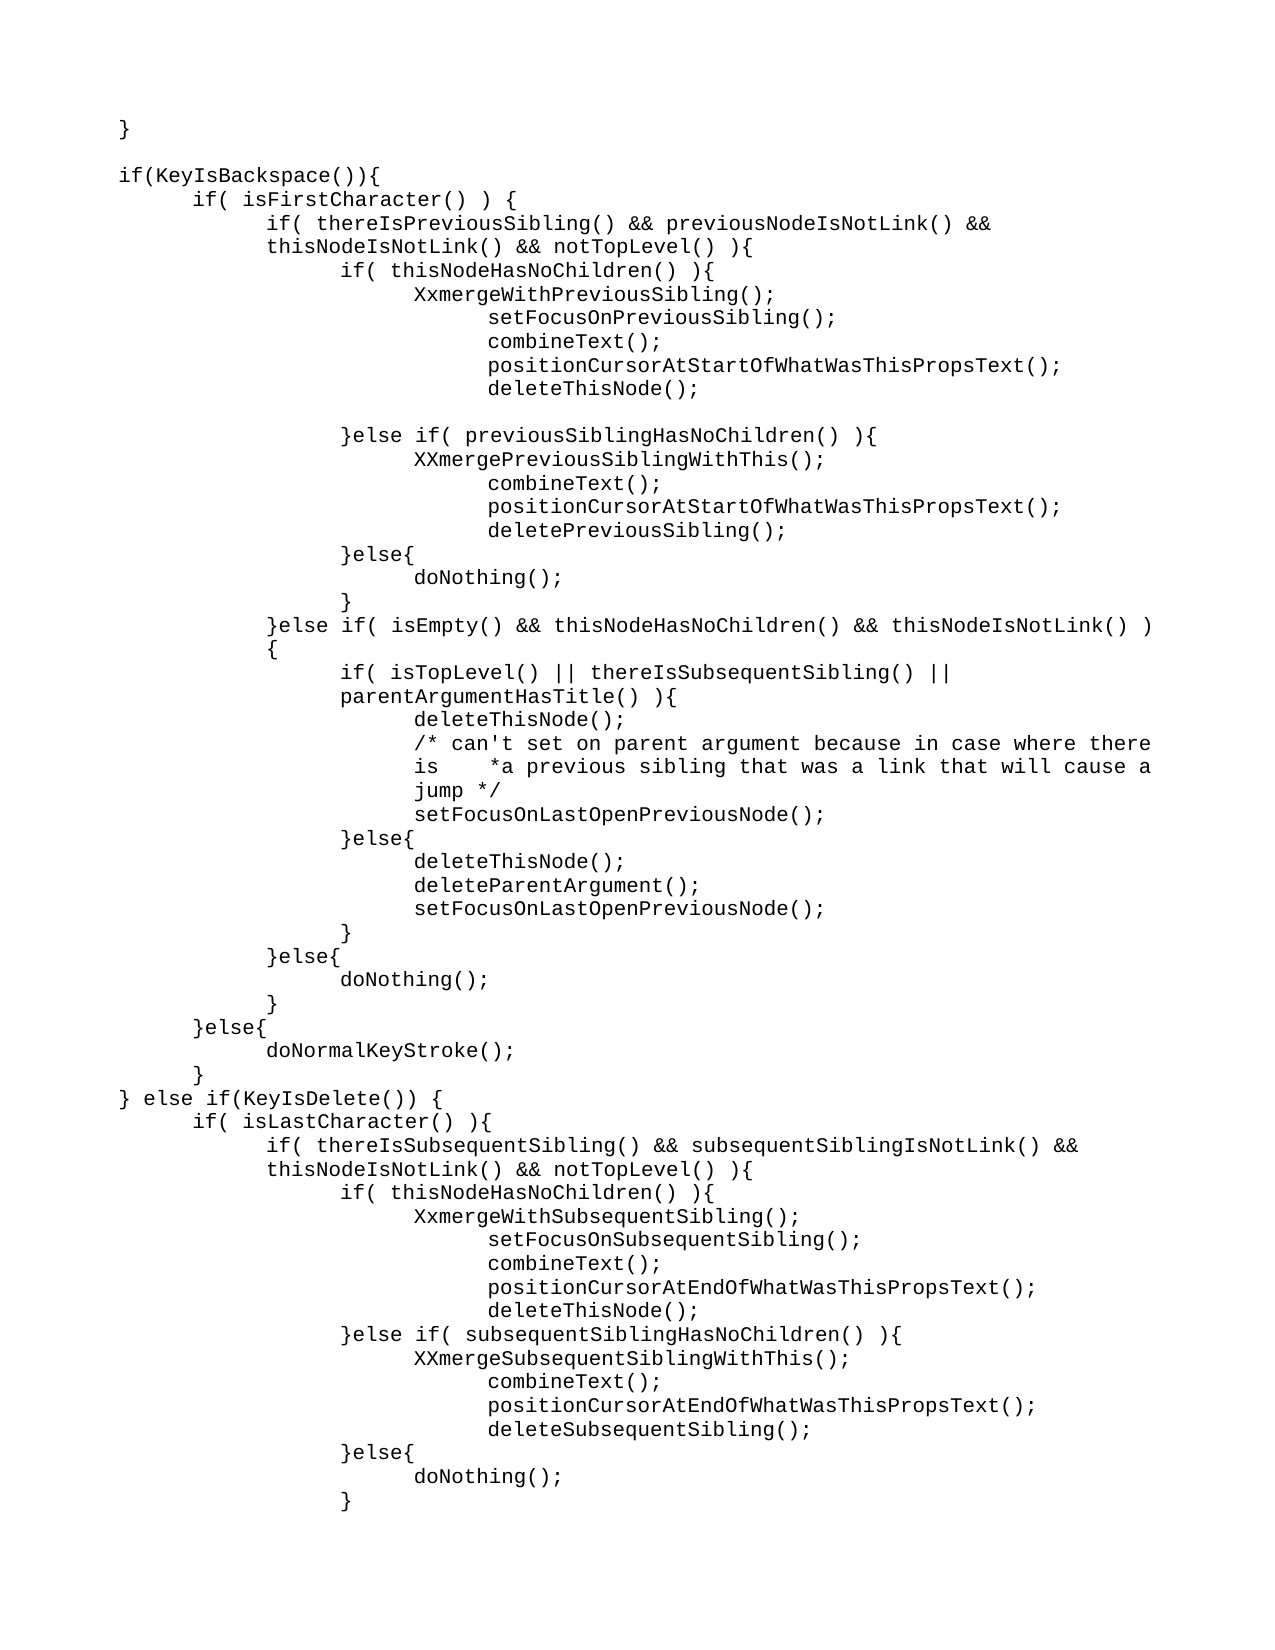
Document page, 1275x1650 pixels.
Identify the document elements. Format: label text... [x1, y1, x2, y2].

text XxmergeWithPreviousSibling(); [413, 284, 1157, 307]
text deleteThisNode(); [487, 378, 1157, 402]
text }else{ [192, 1017, 1157, 1040]
text }else{ [340, 1442, 1157, 1466]
text combineText(); [487, 331, 1157, 354]
text doNothing(); [413, 567, 1157, 591]
text doNormalKeyStroke(); [266, 1040, 1157, 1064]
text XXmergePreviousSiblingWithThis(); [413, 449, 1157, 473]
text } [340, 591, 1157, 615]
text } [192, 1064, 1157, 1088]
text deleteThisNode(); [413, 709, 1157, 733]
text positionCursorAtStartOfWhatWasThisPropsText(); [487, 496, 1157, 520]
text if( thereIsPreviousSibling() && previousNodeIsNotLink() && thisNodeIsNotLink() && notTopLevel() ){ [266, 213, 1157, 260]
text }else{ [266, 946, 1157, 969]
text positionCursorAtEndOfWhatWasThisPropsText(); [487, 1395, 1157, 1419]
text positionCursorAtEndOfWhatWasThisPropsText(); [487, 1277, 1157, 1300]
text } [340, 922, 1157, 946]
text setFocusOnLastOpenPreviousNode(); [413, 898, 1157, 922]
text combineText(); [487, 473, 1157, 496]
text deleteThisNode(); [413, 851, 1157, 875]
text }else if( subsequentSiblingHasNoChildren() ){ [340, 1324, 1157, 1348]
text setFocusOnPreviousSibling(); [487, 307, 1157, 331]
text if( isLastCharacter() ){ [192, 1111, 1157, 1135]
text /* can't set on parent argument because in case where there is *a previous sibling that was a link that will cause a jump */ [413, 733, 1157, 804]
text }else if( previousSiblingHasNoChildren() ){ [340, 426, 1157, 449]
text } [118, 118, 1157, 142]
text deletePreviousSibling(); [487, 520, 1157, 544]
text deleteThisNode(); [487, 1300, 1157, 1324]
text setFocusOnSubsequentSibling(); [487, 1229, 1157, 1253]
text XXmergeSubsequentSiblingWithThis(); [340, 1348, 1157, 1371]
text thisNodeIsNotLink() && notTopLevel() ){ [266, 1158, 1157, 1182]
text doNothing(); [340, 969, 1157, 993]
text combineText(); [487, 1371, 1157, 1395]
text deleteParentArgument(); [413, 875, 1157, 898]
text } else if(KeyIsDelete()) { [118, 1088, 1157, 1111]
text if( thisNodeHasNoChildren() ){ [340, 260, 1157, 284]
text if( isFirstCharacter() ) { [192, 189, 1157, 213]
text combineText(); [487, 1253, 1157, 1277]
text if(KeyIsBackspace()){ [118, 165, 1157, 189]
text if( isTopLevel() || thereIsSubsequentSibling() || parentArgumentHasTitle() ){ [340, 662, 1157, 709]
text deleteSubsequentSibling(); [487, 1419, 1157, 1442]
text doNothing(); [340, 1466, 1157, 1489]
text }else{ [340, 544, 1157, 567]
text } [340, 1489, 1157, 1513]
text XxmergeWithSubsequentSibling(); [413, 1206, 1157, 1229]
text }else if( isEmpty() && thisNodeHasNoChildren() && thisNodeIsNotLink() ){ [266, 615, 1157, 662]
text } [266, 993, 1157, 1017]
text }else{ [340, 827, 1157, 851]
text positionCursorAtStartOfWhatWasThisPropsText(); [487, 354, 1157, 378]
text setFocusOnLastOpenPreviousNode(); [413, 804, 1157, 827]
text if( thisNodeHasNoChildren() ){ [340, 1182, 1157, 1206]
text if( thereIsSubsequentSibling() && subsequentSiblingIsNotLink() && [266, 1135, 1157, 1158]
